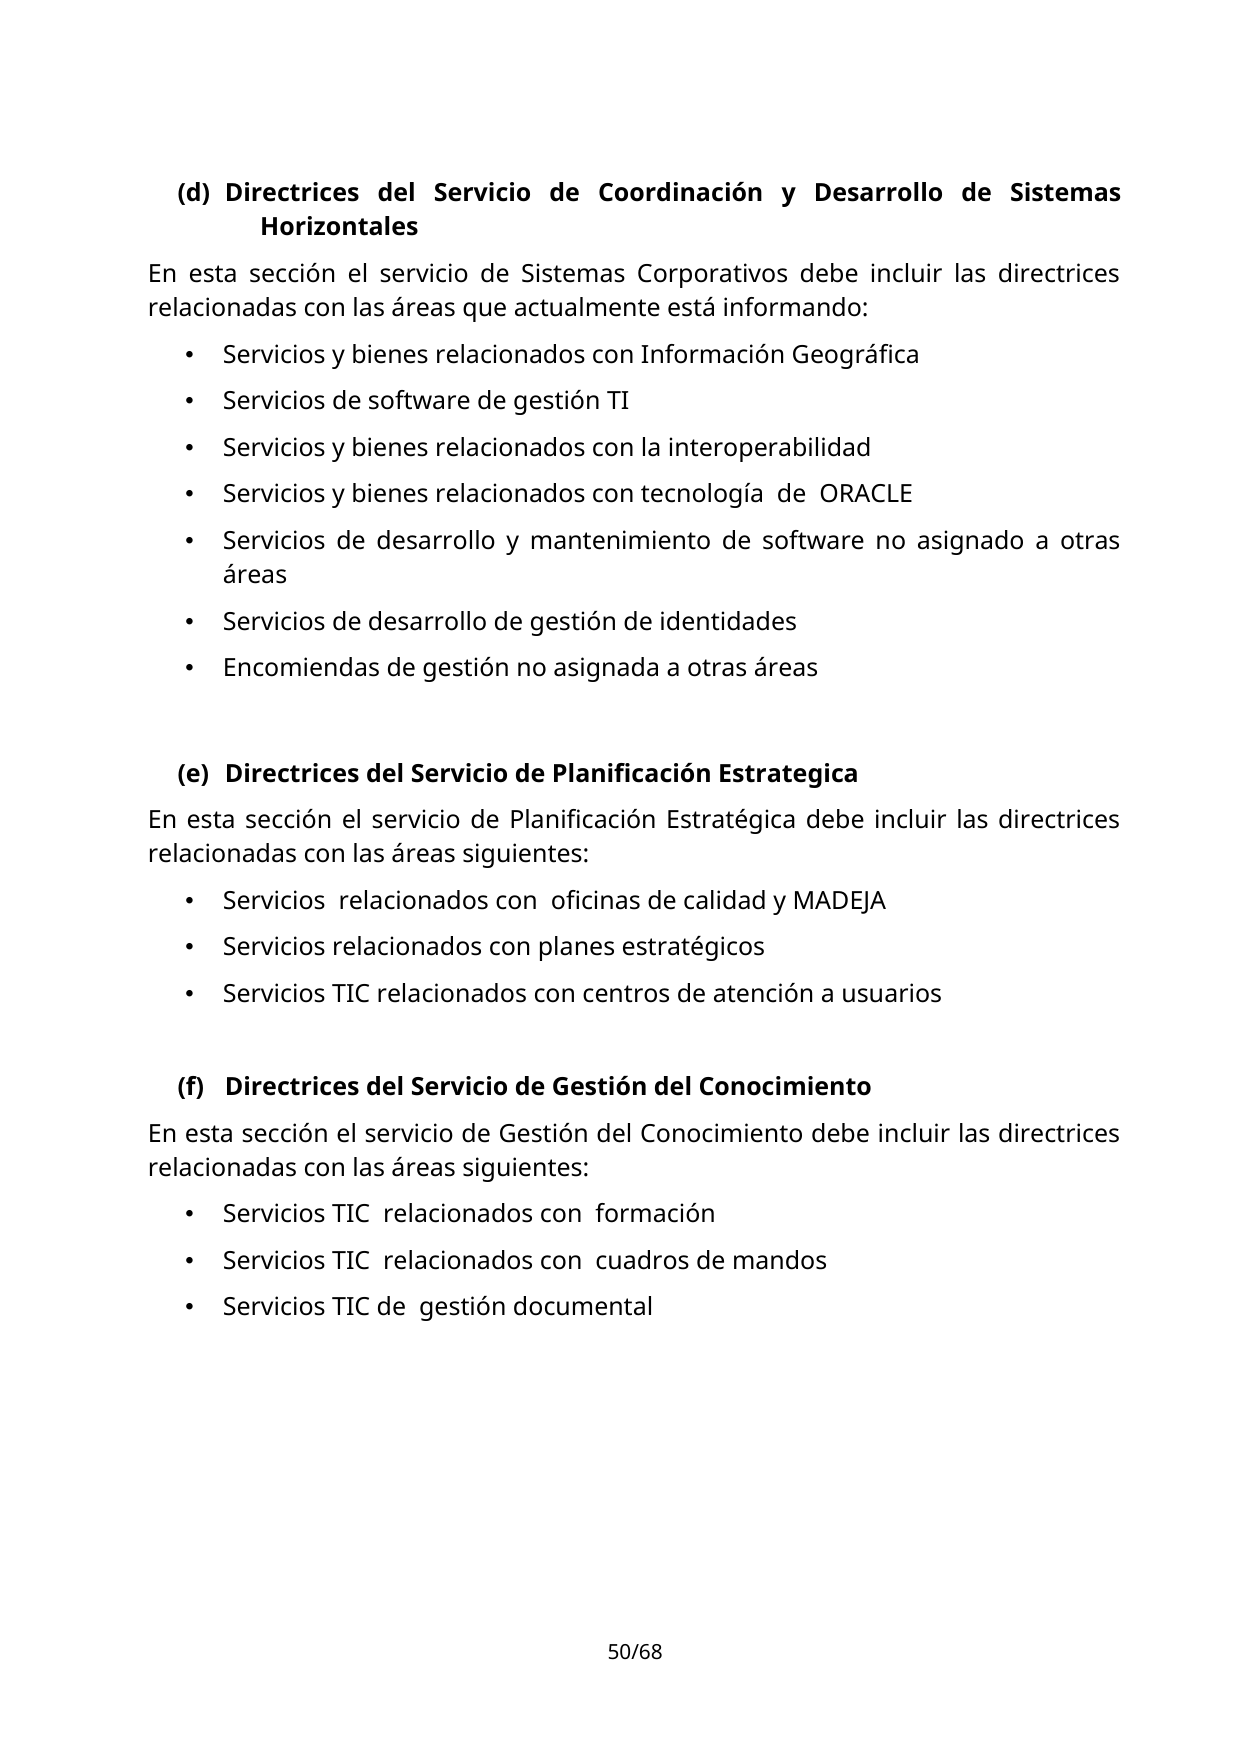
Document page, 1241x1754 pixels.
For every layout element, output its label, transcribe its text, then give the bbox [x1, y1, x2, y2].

list Servicios y bienes relacionados con Información Geográfica [185, 336, 1122, 370]
list Servicios relacionados con oficinas de calidad y MADEJA [185, 882, 1122, 917]
list Servicios TIC de gestión documental [185, 1289, 1122, 1323]
list Servicios TIC relacionados con formación [185, 1196, 1122, 1230]
list En esta sección el servicio de Gestión del Conocimiento debe incluir las directrices relacionadas con las áreas siguientes: [148, 1115, 1122, 1183]
text En esta sección el servicio de Sistemas Corporativos debe incluir las directrices relacionadas con las áreas que actualmente está informando: [148, 256, 1122, 324]
list En esta sección el servicio de Planificación Estratégica debe incluir las directrices relacionadas con las áreas siguientes: [148, 802, 1122, 870]
list Servicios TIC relacionados con cuadros de mandos [185, 1242, 1122, 1277]
subtitle Directrices del Servicio de Coordinación y Desarrollo de Sistemas Horizontales [177, 175, 1122, 243]
list Encomiendas de gestión no asignada a otras áreas [185, 650, 1122, 684]
list Servicios de desarrollo de gestión de identidades [185, 603, 1122, 637]
list Servicios y bienes relacionados con tecnología de ORACLE [185, 476, 1122, 510]
list Servicios de desarrollo y mantenimiento de software no asignado a otras áreas [185, 522, 1122, 591]
list Servicios TIC relacionados con centros de atención a usuarios [185, 976, 1122, 1010]
subtitle Directrices del Servicio de Planificación Estrategica [177, 755, 1122, 789]
list Servicios y bienes relacionados con la interoperabilidad [185, 429, 1122, 463]
list Servicios relacionados con planes estratégicos [185, 929, 1122, 963]
list Servicios de software de gestión TI [185, 383, 1122, 417]
subtitle Directrices del Servicio de Gestión del Conocimiento [177, 1069, 1122, 1103]
